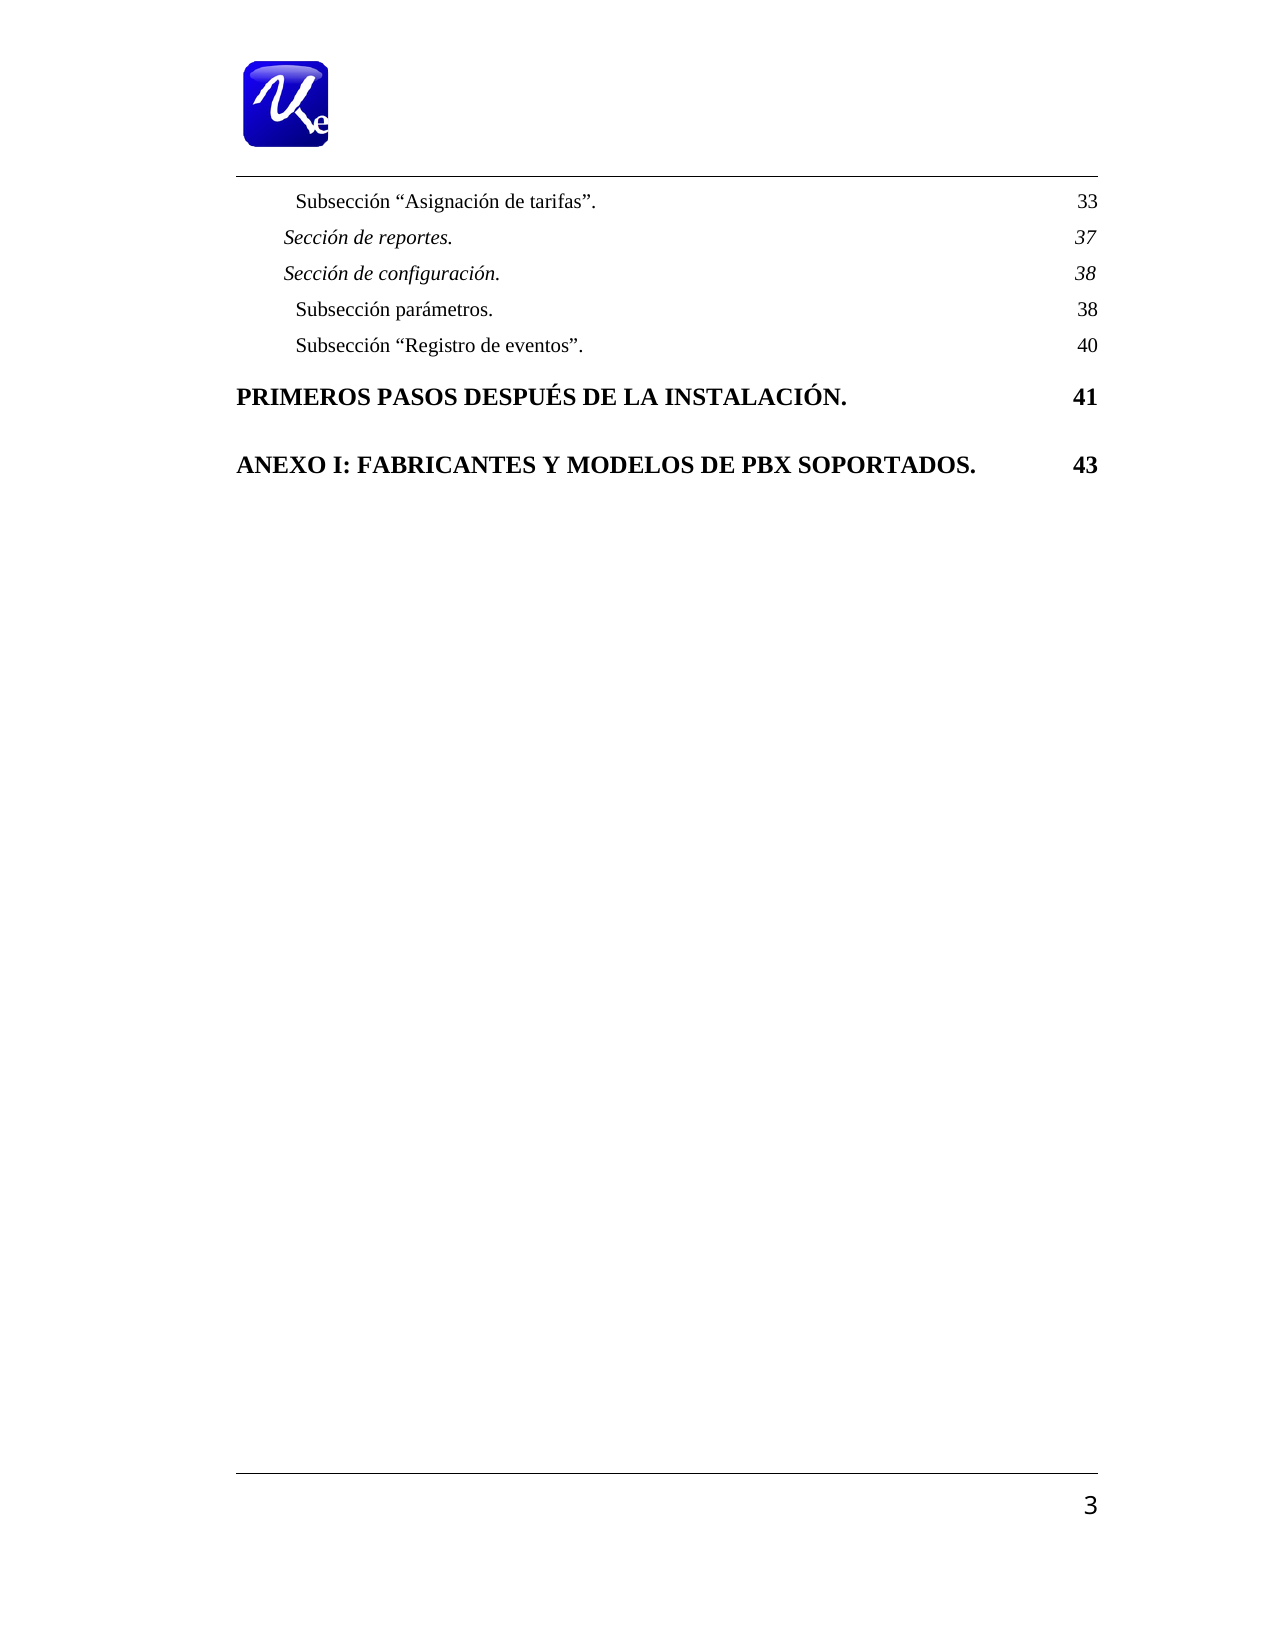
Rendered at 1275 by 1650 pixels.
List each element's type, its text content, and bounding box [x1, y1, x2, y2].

text Primeros pasos después de la instalación. 41 [236, 382, 1098, 410]
picture [243, 61, 329, 147]
text Subsección “Registro de eventos”. 40 [295, 333, 1098, 357]
text Subsección “Asignación de tarifas”. 33 [295, 189, 1098, 213]
text Sección de reportes. 37 [283, 225, 1098, 249]
text Anexo I: Fabricantes y modelos de Pbx soportados. 43 [236, 450, 1098, 478]
text Subsección parámetros. 38 [295, 297, 1098, 321]
text Sección de configuración. 38 [283, 261, 1098, 285]
